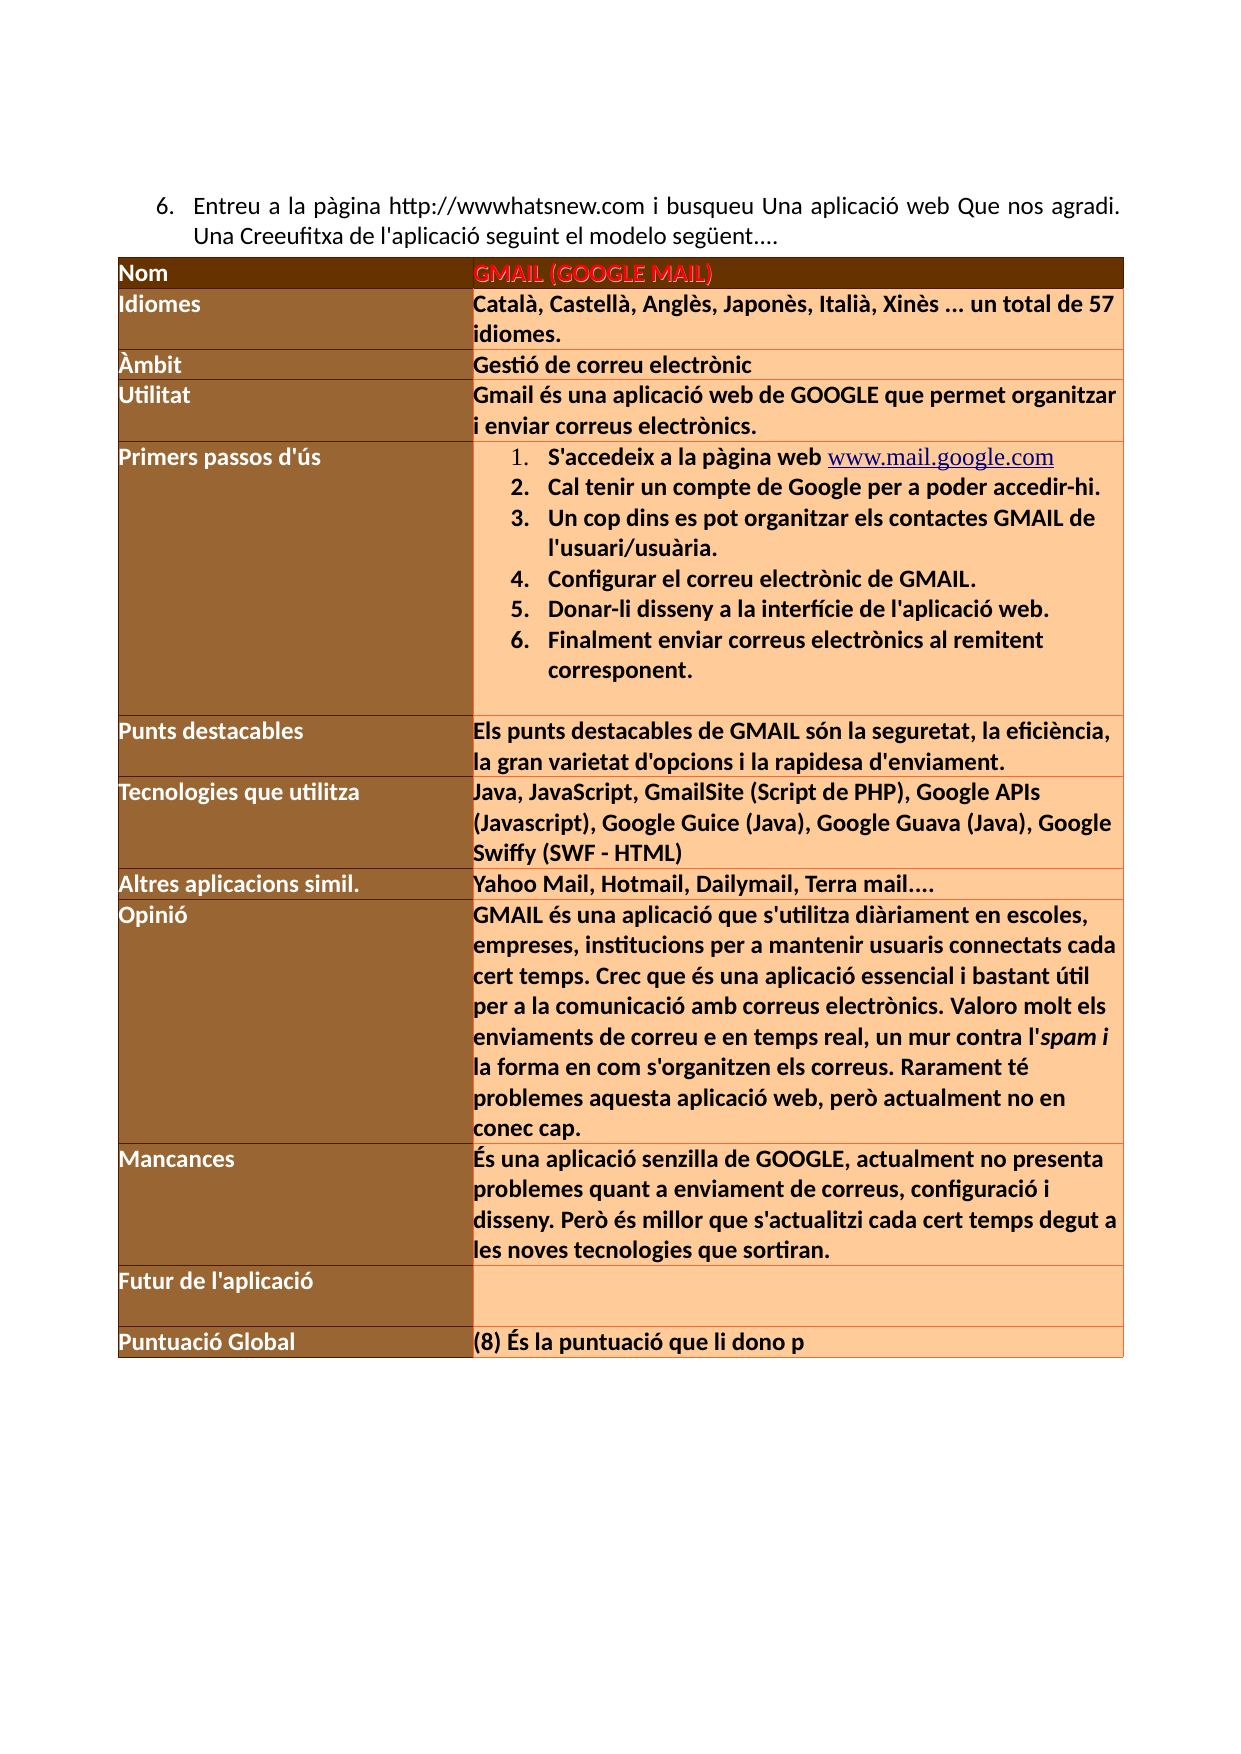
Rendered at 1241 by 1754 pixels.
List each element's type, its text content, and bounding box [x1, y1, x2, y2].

table_cell Mancances [119, 1144, 473, 1265]
table_cell Punts destacables [119, 716, 473, 776]
table_cell Yahoo Mail, Hotmail, Dailymail, Terra mail.... [474, 869, 1123, 899]
table_cell Àmbit [119, 350, 473, 379]
table_cell Java, JavaScript, GmailSite (Script de PHP), Google APIs (Javascript), Google Guice (Java), Google Guava (Java), Google Swiffy (SWF - HTML) [474, 777, 1123, 868]
table_cell GMAIL és una aplicació que s'utilitza diàriament en escoles, empreses, institucions per a mantenir usuaris connectats cada cert temps. Crec que és una aplicació essencial i bastant útil per a la comunicació amb correus electrònics. Valoro molt els enviaments de correu e en temps real, un mur contra l'spam i la forma en com s'organitzen els correus. Rarament té problemes aquesta aplicació web, però actualment no en conec cap. [474, 900, 1123, 1143]
table_cell Els punts destacables de GMAIL són la seguretat, la eficiència, la gran varietat d'opcions i la rapidesa d'enviament. [474, 716, 1123, 776]
table_cell (8) És la puntuació que li dono p [474, 1327, 1123, 1357]
table_cell Primers passos d'ús [119, 442, 473, 715]
table_cell Altres aplicacions simil. [119, 869, 473, 899]
table_header GMAIL (Google MAIL) [474, 258, 1123, 288]
table_cell Puntuació Global [119, 1327, 473, 1357]
table_cell Idiomes [119, 289, 473, 349]
table_cell Opinió [119, 900, 473, 1143]
table_cell Gmail és una aplicació web de GOOGLE que permet organitzar i enviar correus electrònics. [474, 380, 1123, 441]
table_cell Gestió de correu electrònic [474, 350, 1123, 379]
table_cell [474, 1266, 1123, 1326]
table_cell És una aplicació senzilla de GOOGLE, actualment no presenta problemes quant a enviament de correus, configuració i disseny. Però és millor que s'actualitzi cada cert temps degut a les noves tecnologies que sortiran. [474, 1144, 1123, 1265]
table_header Nom [119, 258, 473, 288]
table_cell Utilitat [119, 380, 473, 441]
table_cell Català, Castellà, Anglès, Japonès, Italià, Xinès ... un total de 57 idiomes. [474, 289, 1123, 349]
table_cell S'accedeix a la pàgina web www.mail.google.com Cal tenir un compte de Google per a poder accedir-hi. Un cop dins es pot organitzar els contactes GMAIL de l'usuari/usuària. Configurar el correu electrònic de GMAIL. Donar-li disseny a la interfície de l'aplicació web. Finalment enviar correus electrònics al remitent corresponent. [474, 442, 1123, 715]
list Entreu a la pàgina http://wwwhatsnew.com i busqueu Una aplicació web Que nos agradi. Una Creeufitxa de l'aplicació seguint el modelo següent.... [156, 190, 1122, 251]
table_cell Tecnologies que utilitza [119, 777, 473, 868]
table_cell Futur de l'aplicació [119, 1266, 473, 1326]
